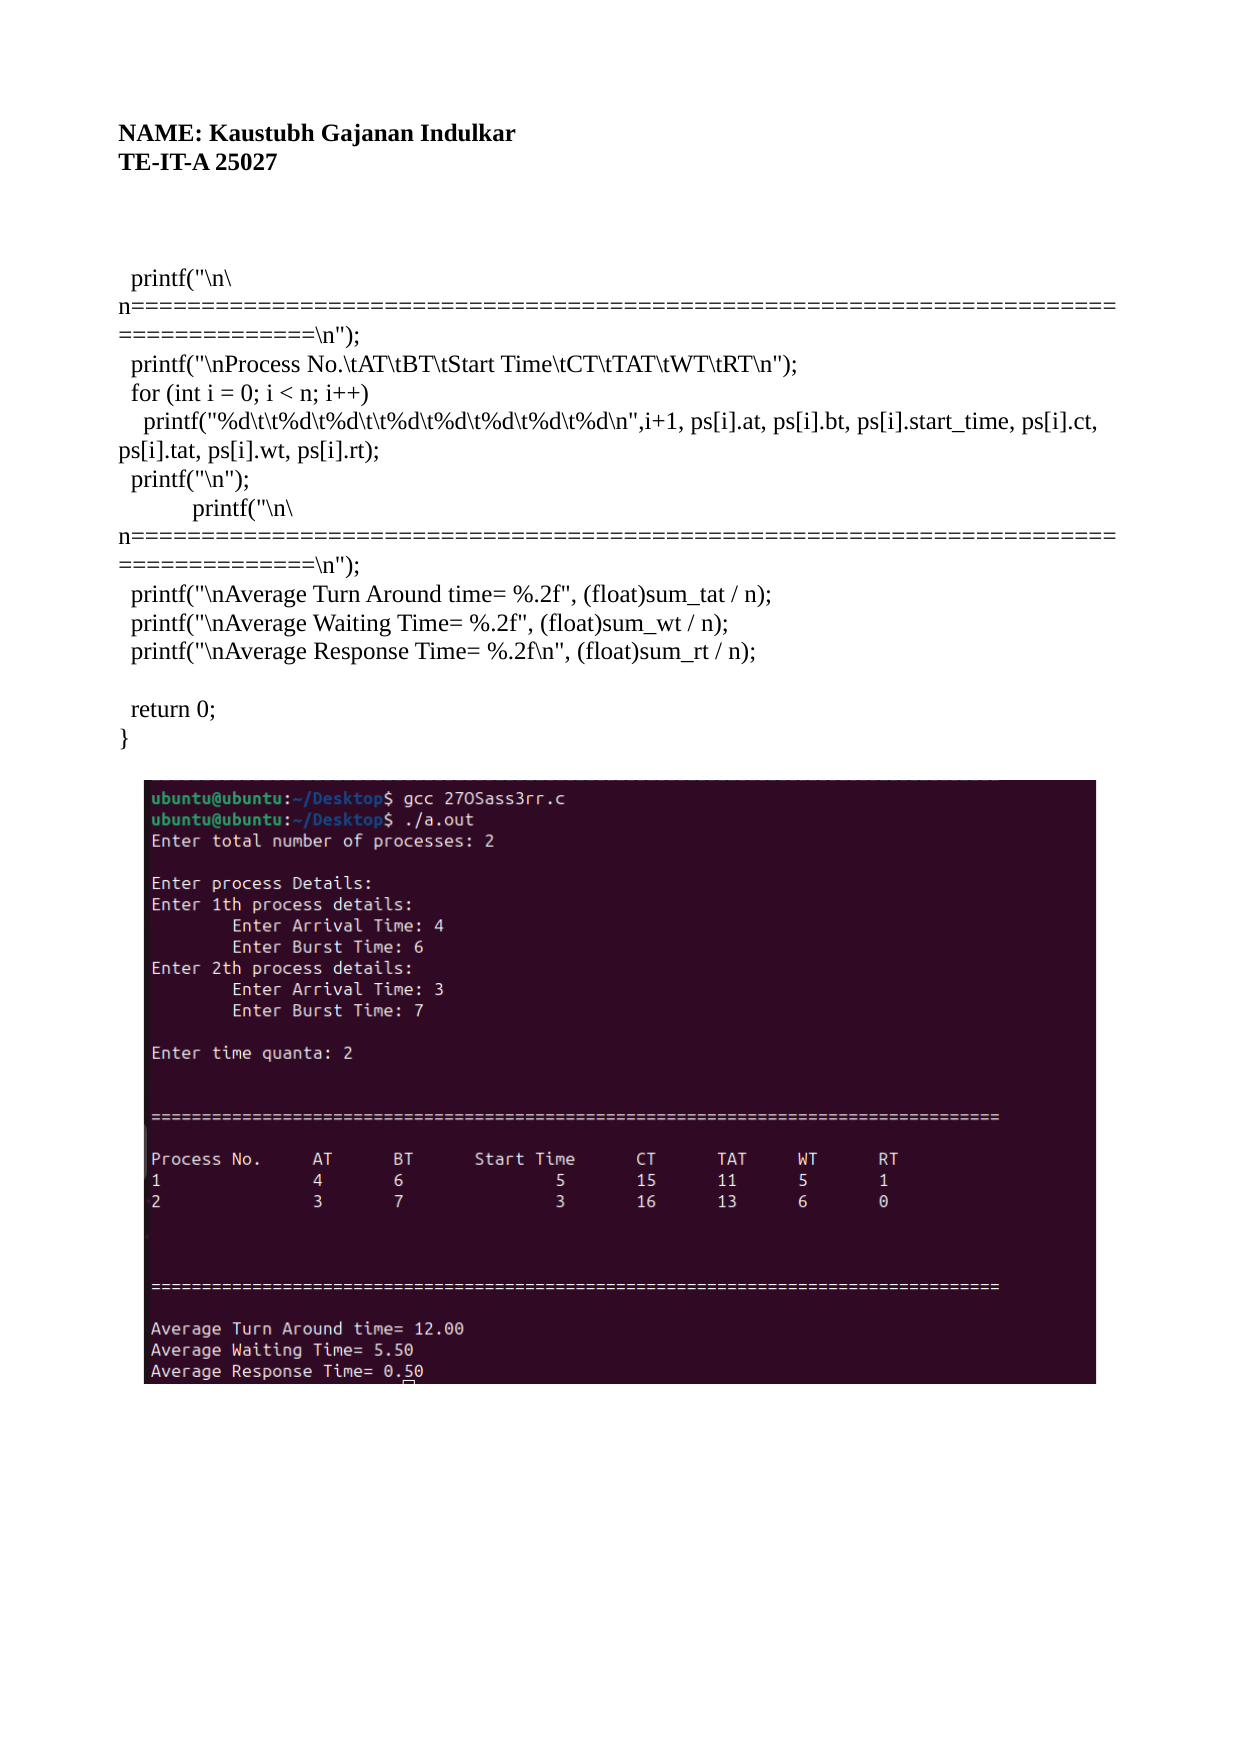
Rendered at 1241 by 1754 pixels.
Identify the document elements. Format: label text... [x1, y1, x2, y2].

text for (int i = 0; i < n; i++) [118, 378, 1122, 406]
text return 0; [118, 694, 1122, 723]
text } [118, 723, 1122, 751]
text printf("\n\n====================================================================================\n"); [118, 263, 1122, 349]
text printf("\nAverage Response Time= %.2f\n", (float)sum_rt / n); [118, 636, 1122, 665]
text printf("\n"); [118, 464, 1122, 493]
picture [143, 780, 1097, 1384]
text printf("\nAverage Turn Around time= %.2f", (float)sum_tat / n); [118, 579, 1122, 608]
text printf("%d\t\t%d\t%d\t\t%d\t%d\t%d\t%d\t%d\n",i+1, ps[i].at, ps[i].bt, ps[i].start_time, ps[i].ct, ps[i].tat, ps[i].wt, ps[i].rt); [118, 406, 1122, 464]
text printf("\nAverage Waiting Time= %.2f", (float)sum_wt / n); [118, 608, 1122, 636]
text printf("\n\n====================================================================================\n"); [118, 493, 1122, 579]
text printf("\nProcess No.\tAT\tBT\tStart Time\tCT\tTAT\tWT\tRT\n"); [118, 349, 1122, 378]
